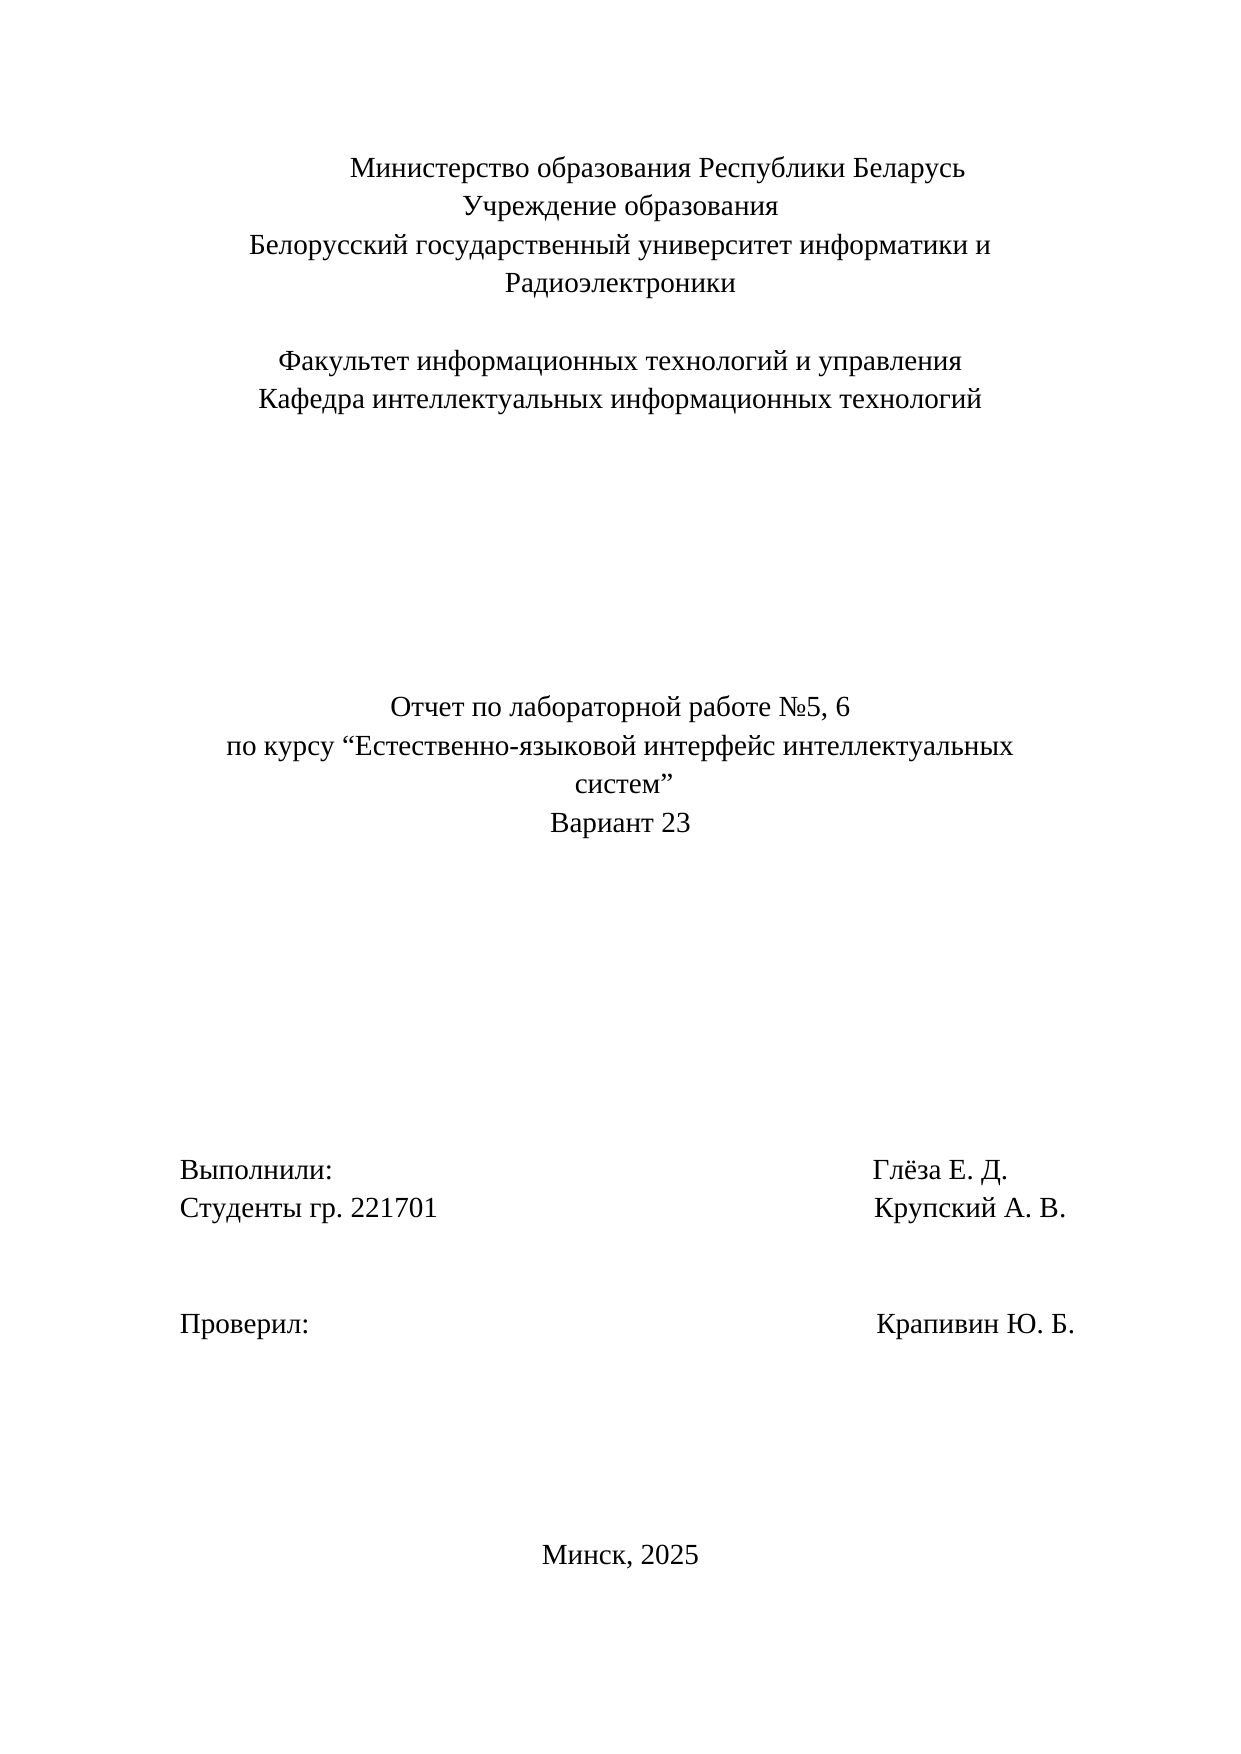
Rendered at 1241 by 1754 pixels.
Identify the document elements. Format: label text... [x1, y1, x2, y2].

text Белорусский государственный университет информатики и [150, 227, 1090, 261]
text Вариант 23 [150, 805, 1090, 839]
text Отчет по лабораторной работе №5, 6 [150, 689, 1090, 723]
text Факультет информационных технологий и управления [150, 343, 1090, 376]
text Проверил: Крапивин Ю. Б. [179, 1306, 1090, 1340]
text по курсу “Естественно-языковой интерфейс интеллектуальных [150, 728, 1090, 762]
text Кафедра интеллектуальных информационных технологий [150, 381, 1090, 415]
text Учреждение образования [150, 188, 1090, 222]
text Студенты гр. 221701 Крупский А. В. [179, 1191, 1090, 1224]
text Минск, 2025 [150, 1537, 1090, 1571]
text Выполнили: Глёза Е. Д. [179, 1152, 1090, 1186]
text Радиоэлектроники [150, 266, 1090, 299]
text систем” [150, 767, 1090, 800]
text Министерство образования Республики Беларусь [150, 150, 1090, 183]
